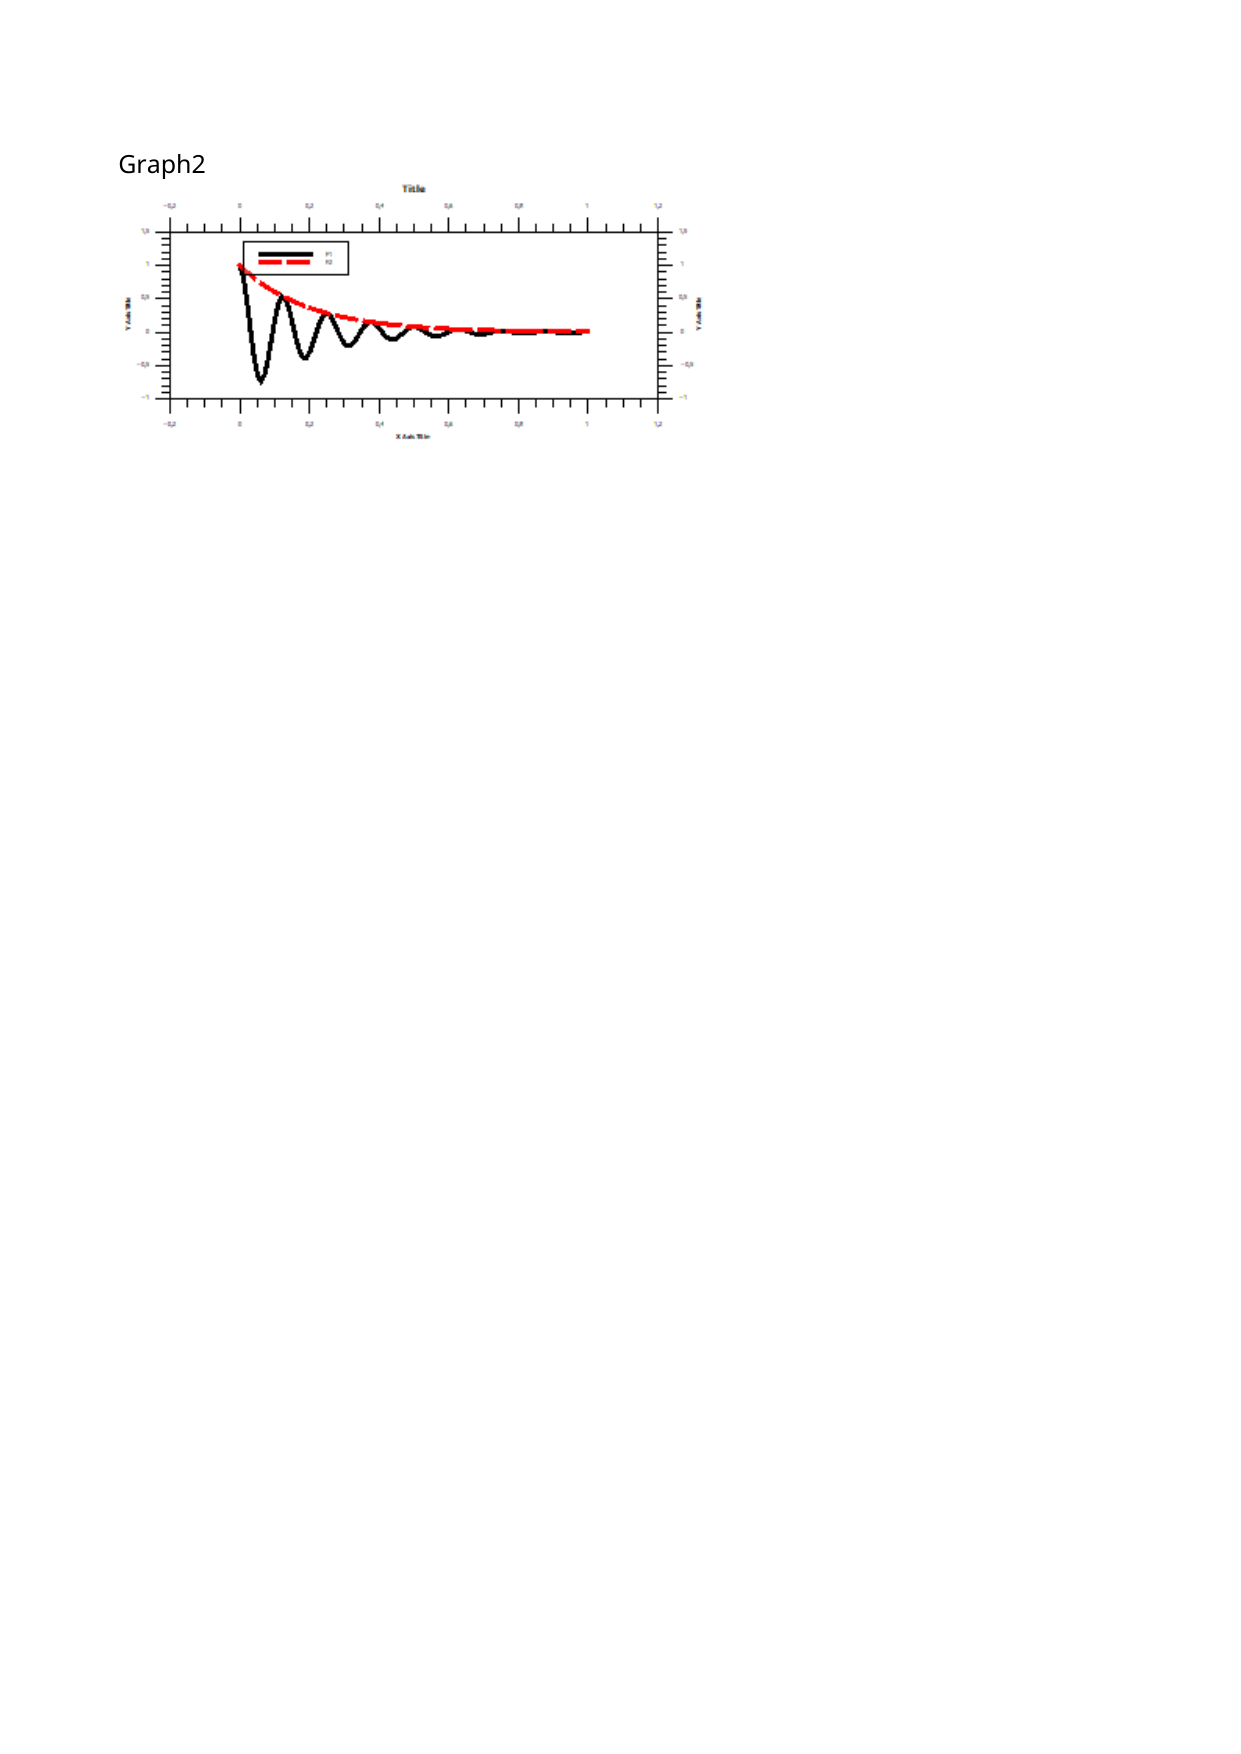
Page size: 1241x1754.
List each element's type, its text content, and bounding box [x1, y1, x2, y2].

text Graph2 [118, 147, 1122, 181]
